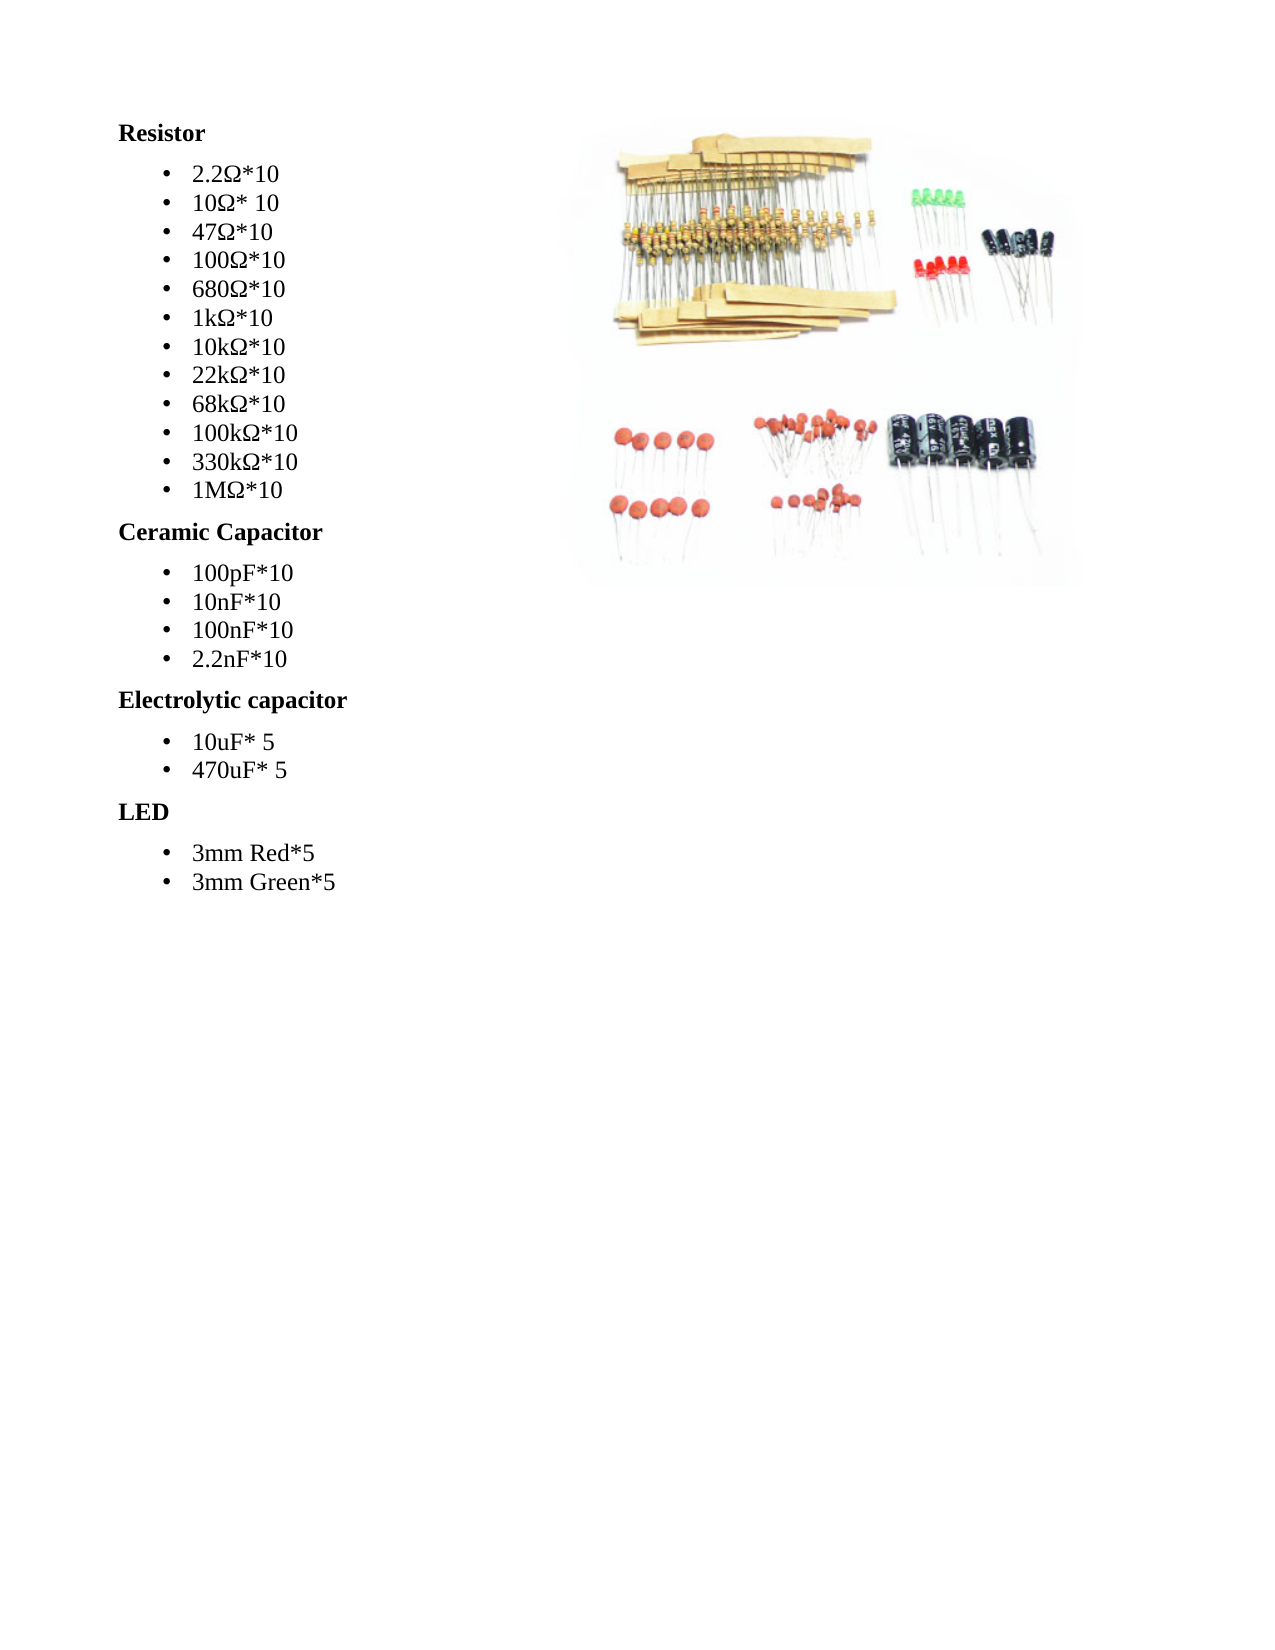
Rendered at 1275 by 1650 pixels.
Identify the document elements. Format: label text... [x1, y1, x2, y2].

text [1128, 517, 1157, 546]
text Electrolytic capacitor [118, 686, 1157, 714]
list [1128, 418, 1157, 447]
list 3mm Red*5 [162, 838, 1157, 867]
text Ceramic Capacitor [118, 517, 502, 546]
list 100Ω*10 [162, 246, 502, 274]
list 47Ω*10 [162, 217, 502, 246]
list [1128, 558, 1157, 587]
text LED [118, 797, 1157, 826]
list 2.2nF*10 [162, 644, 1157, 673]
list 3mm Green*5 [162, 867, 1157, 896]
list [1128, 159, 1157, 188]
list [1128, 188, 1157, 217]
list [1128, 246, 1157, 274]
list [1128, 274, 1157, 303]
list [1128, 217, 1157, 246]
picture [502, 118, 1128, 587]
list [1128, 361, 1157, 389]
list [1128, 389, 1157, 418]
list 100kΩ*10 [162, 418, 502, 447]
list 22kΩ*10 [162, 361, 502, 389]
list 680Ω*10 [162, 274, 502, 303]
list 2.2Ω*10 [162, 159, 502, 188]
list 68kΩ*10 [162, 389, 502, 418]
list [1128, 332, 1157, 361]
text [1128, 118, 1157, 147]
list 330kΩ*10 [162, 447, 502, 476]
text Resistor [118, 118, 502, 147]
list 100nF*10 [162, 616, 1157, 644]
list [1128, 447, 1157, 476]
list [1128, 303, 1157, 332]
list 10Ω* 10 [162, 188, 502, 217]
list 10kΩ*10 [162, 332, 502, 361]
list [1128, 476, 1157, 504]
list 1MΩ*10 [162, 476, 502, 504]
list 1kΩ*10 [162, 303, 502, 332]
list 10uF* 5 [162, 727, 1157, 756]
list 100pF*10 [162, 558, 502, 587]
list 10nF*10 [162, 587, 1157, 616]
list 470uF* 5 [162, 756, 1157, 784]
